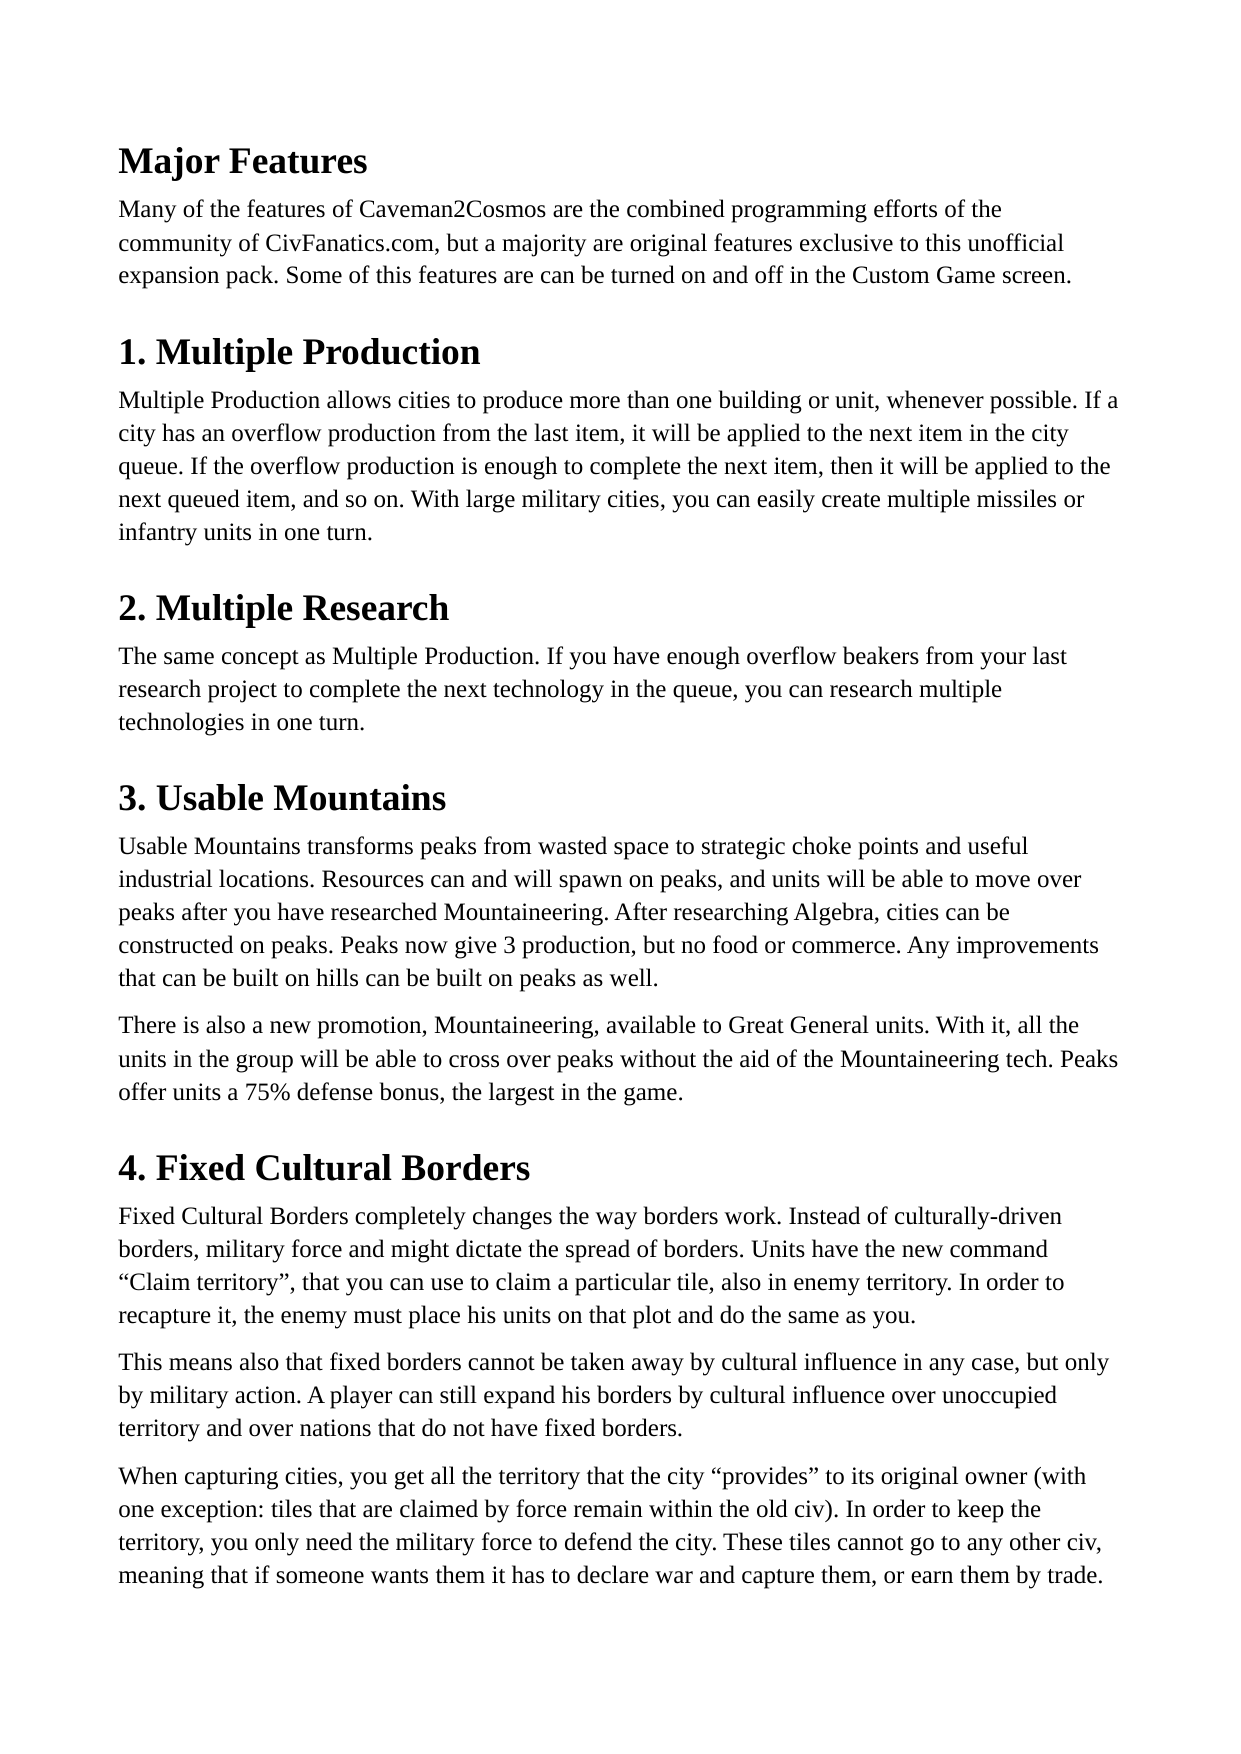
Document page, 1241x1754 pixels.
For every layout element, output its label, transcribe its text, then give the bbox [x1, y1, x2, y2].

subtitle 1. Multiple Production [118, 329, 1122, 372]
subtitle 4. Fixed Cultural Borders [118, 1145, 1122, 1188]
text When capturing cities, you get all the territory that the city “provides” to its original owner (with one exception: tiles that are claimed by force remain within the old civ). In order to keep the territory, you only need the military force to defend the city. These tiles cannot go to any other civ, meaning that if someone wants them it has to declare war and capture them, or earn them by trade. [118, 1461, 1122, 1589]
text This means also that fixed borders cannot be taken away by cultural influence in any case, but only by military action. A player can still expand his borders by cultural influence over unoccupied territory and over nations that do not have fixed borders. [118, 1347, 1122, 1442]
subtitle 2. Multiple Research [118, 585, 1122, 628]
text Many of the features of Caveman2Cosmos are the combined programming efforts of the community of CivFanatics.com, but a majority are original features exclusive to this unofficial expansion pack. Some of this features are can be turned on and off in the Custom Game screen. [118, 194, 1122, 289]
text Multiple Production allows cities to produce more than one building or unit, whenever possible. If a city has an overflow production from the last item, it will be applied to the next item in the city queue. If the overflow production is enough to complete the next item, then it will be applied to the next queued item, and so on. With large military cities, you can easily create multiple missiles or infantry units in one turn. [118, 385, 1122, 546]
text There is also a new promotion, Mountaineering, available to Great General units. With it, all the units in the group will be able to cross over peaks without the aid of the Mountaineering tech. Peaks offer units a 75% defense bonus, the largest in the game. [118, 1011, 1122, 1105]
subtitle 3. Usable Mountains [118, 775, 1122, 818]
subtitle Major Features [118, 139, 1122, 182]
text Usable Mountains transforms peaks from wasted space to strategic choke points and useful industrial locations. Resources can and will spawn on peaks, and units will be able to move over peaks after you have researched Mountaineering. After researching Algebra, cities can be constructed on peaks. Peaks now give 3 production, but no food or commerce. Any improvements that can be built on hills can be built on peaks as well. [118, 831, 1122, 992]
text The same concept as Multiple Production. If you have enough overflow beakers from your last research project to complete the next technology in the queue, you can research multiple technologies in one turn. [118, 641, 1122, 736]
text Fixed Cultural Borders completely changes the way borders work. Instead of culturally-driven borders, military force and might dictate the spread of borders. Units have the new command “Claim territory”, that you can use to claim a particular tile, also in enemy territory. In order to recapture it, the enemy must place his units on that plot and do the same as you. [118, 1201, 1122, 1328]
